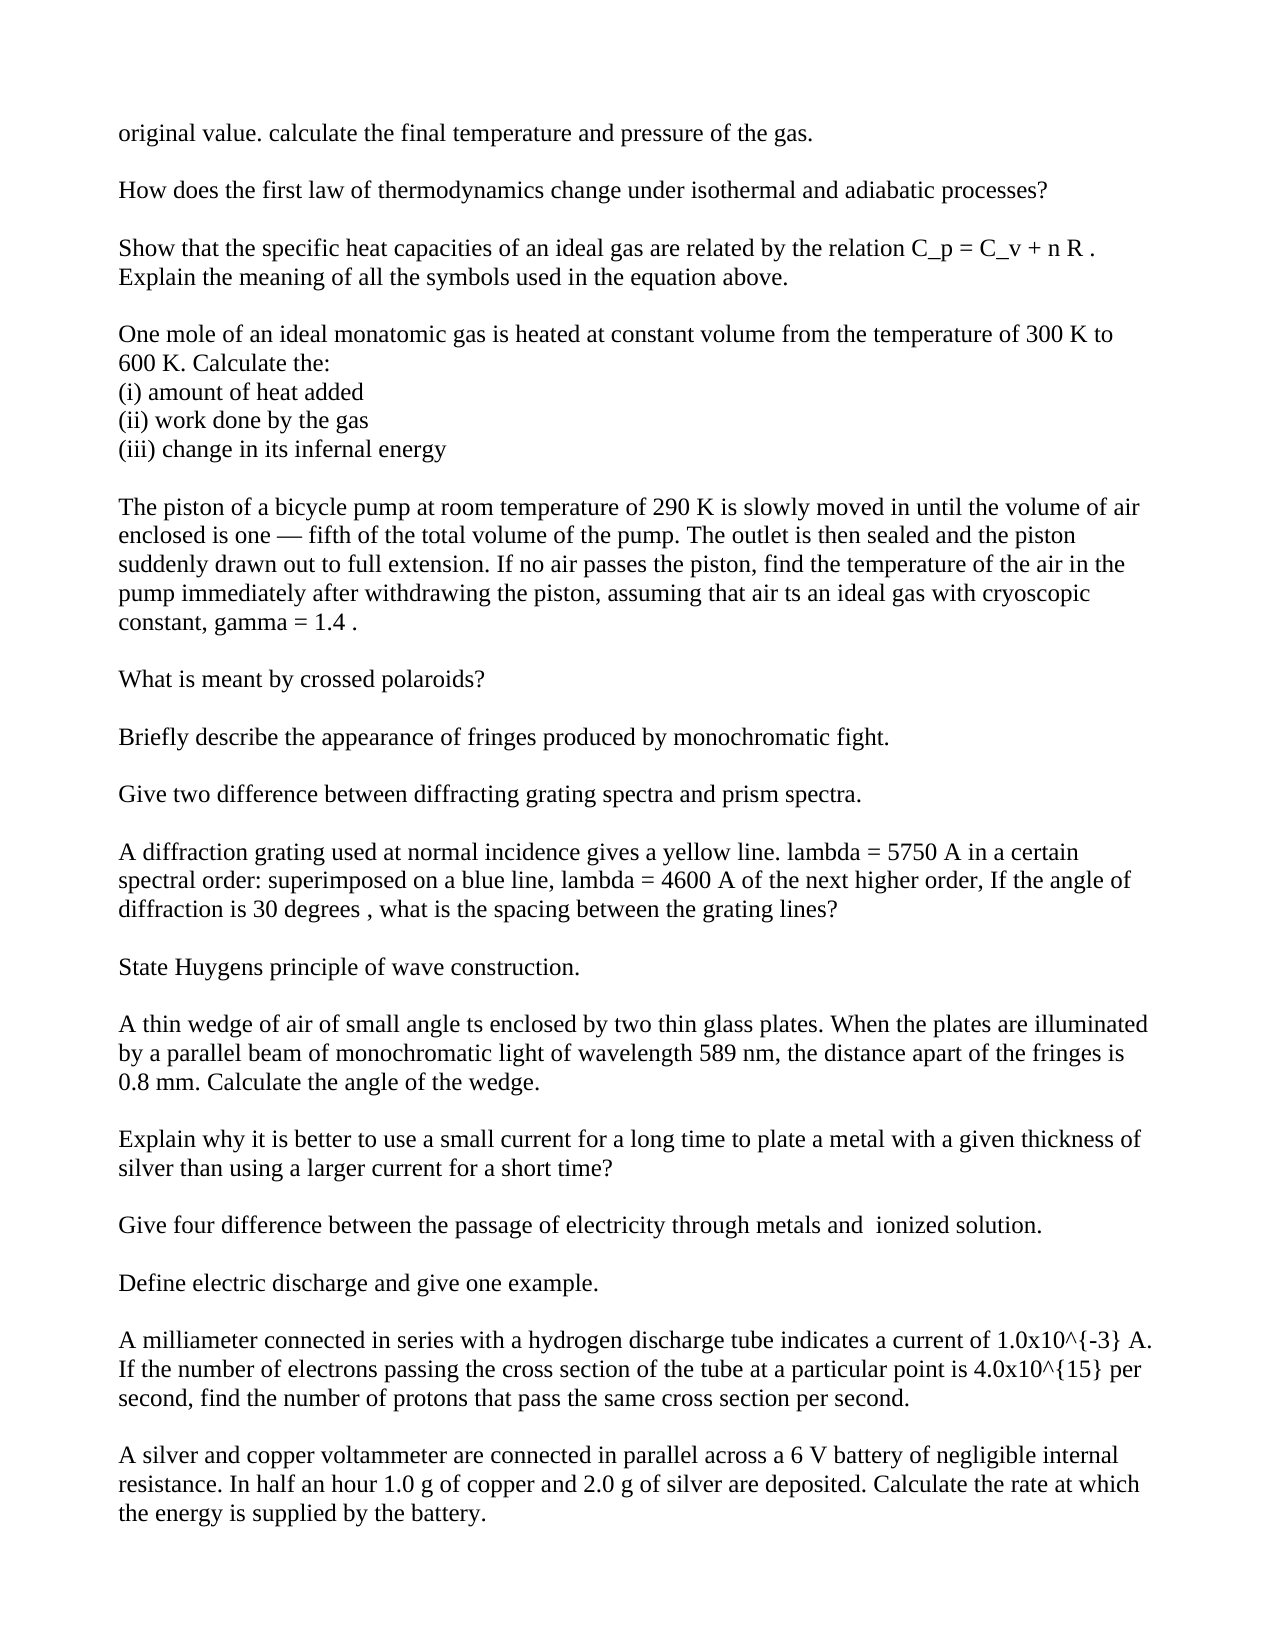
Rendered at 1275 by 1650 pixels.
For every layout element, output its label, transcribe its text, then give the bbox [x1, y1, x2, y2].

text What is meant by crossed polaroids? [118, 664, 1157, 693]
text How does the first law of thermodynamics change under isothermal and adiabatic processes? [118, 176, 1157, 204]
text (iii) change in its infernal energy [118, 434, 1157, 463]
text A diffraction grating used at normal incidence gives a yellow line. lambda = 5750 A in a certain spectral order: superimposed on a blue line, lambda = 4600 A of the next higher order, If the angle of diffraction is 30 degrees , what is the spacing between the grating lines? [118, 837, 1157, 923]
text The piston of a bicycle pump at room temperature of 290 K is slowly moved in until the volume of air enclosed is one — fifth of the total volume of the pump. The outlet is then sealed and the piston suddenly drawn out to full extension. If no air passes the piston, find the temperature of the air in the pump immediately after withdrawing the piston, assuming that air ts an ideal gas with cryoscopic constant, gamma = 1.4 . [118, 492, 1157, 636]
text Give four difference between the passage of electricity through metals and ionized solution. [118, 1211, 1157, 1239]
text (ii) work done by the gas [118, 406, 1157, 434]
text Explain why it is better to use a small current for a long time to plate a metal with a given thickness of silver than using a larger current for a short time? [118, 1124, 1157, 1182]
text Briefly describe the appearance of fringes produced by monochromatic fight. [118, 722, 1157, 751]
text One mole of an ideal monatomic gas is heated at constant volume from the temperature of 300 K to 600 K. Calculate the: [118, 319, 1157, 377]
text Show that the specific heat capacities of an ideal gas are related by the relation C_p = C_v + n R . [118, 233, 1157, 262]
text State Huygens principle of wave construction. [118, 952, 1157, 981]
text A milliameter connected in series with a hydrogen discharge tube indicates a current of 1.0x10^{-3} A. If the number of electrons passing the cross section of the tube at a particular point is 4.0x10^{15} per second, find the number of protons that pass the same cross section per second. [118, 1326, 1157, 1412]
text original value. calculate the final temperature and pressure of the gas. [118, 118, 1157, 147]
text A thin wedge of air of small angle ts enclosed by two thin glass plates. When the plates are illuminated by a parallel beam of monochromatic light of wavelength 589 nm, the distance apart of the fringes is 0.8 mm. Calculate the angle of the wedge. [118, 1009, 1157, 1096]
text Give two difference between diffracting grating spectra and prism spectra. [118, 779, 1157, 808]
text Define electric discharge and give one example. [118, 1268, 1157, 1297]
text Explain the meaning of all the symbols used in the equation above. [118, 262, 1157, 291]
text A silver and copper voltammeter are connected in parallel across a 6 V battery of negligible internal resistance. In half an hour 1.0 g of copper and 2.0 g of silver are deposited. Calculate the rate at which the energy is supplied by the battery. [118, 1441, 1157, 1527]
text (i) amount of heat added [118, 377, 1157, 406]
